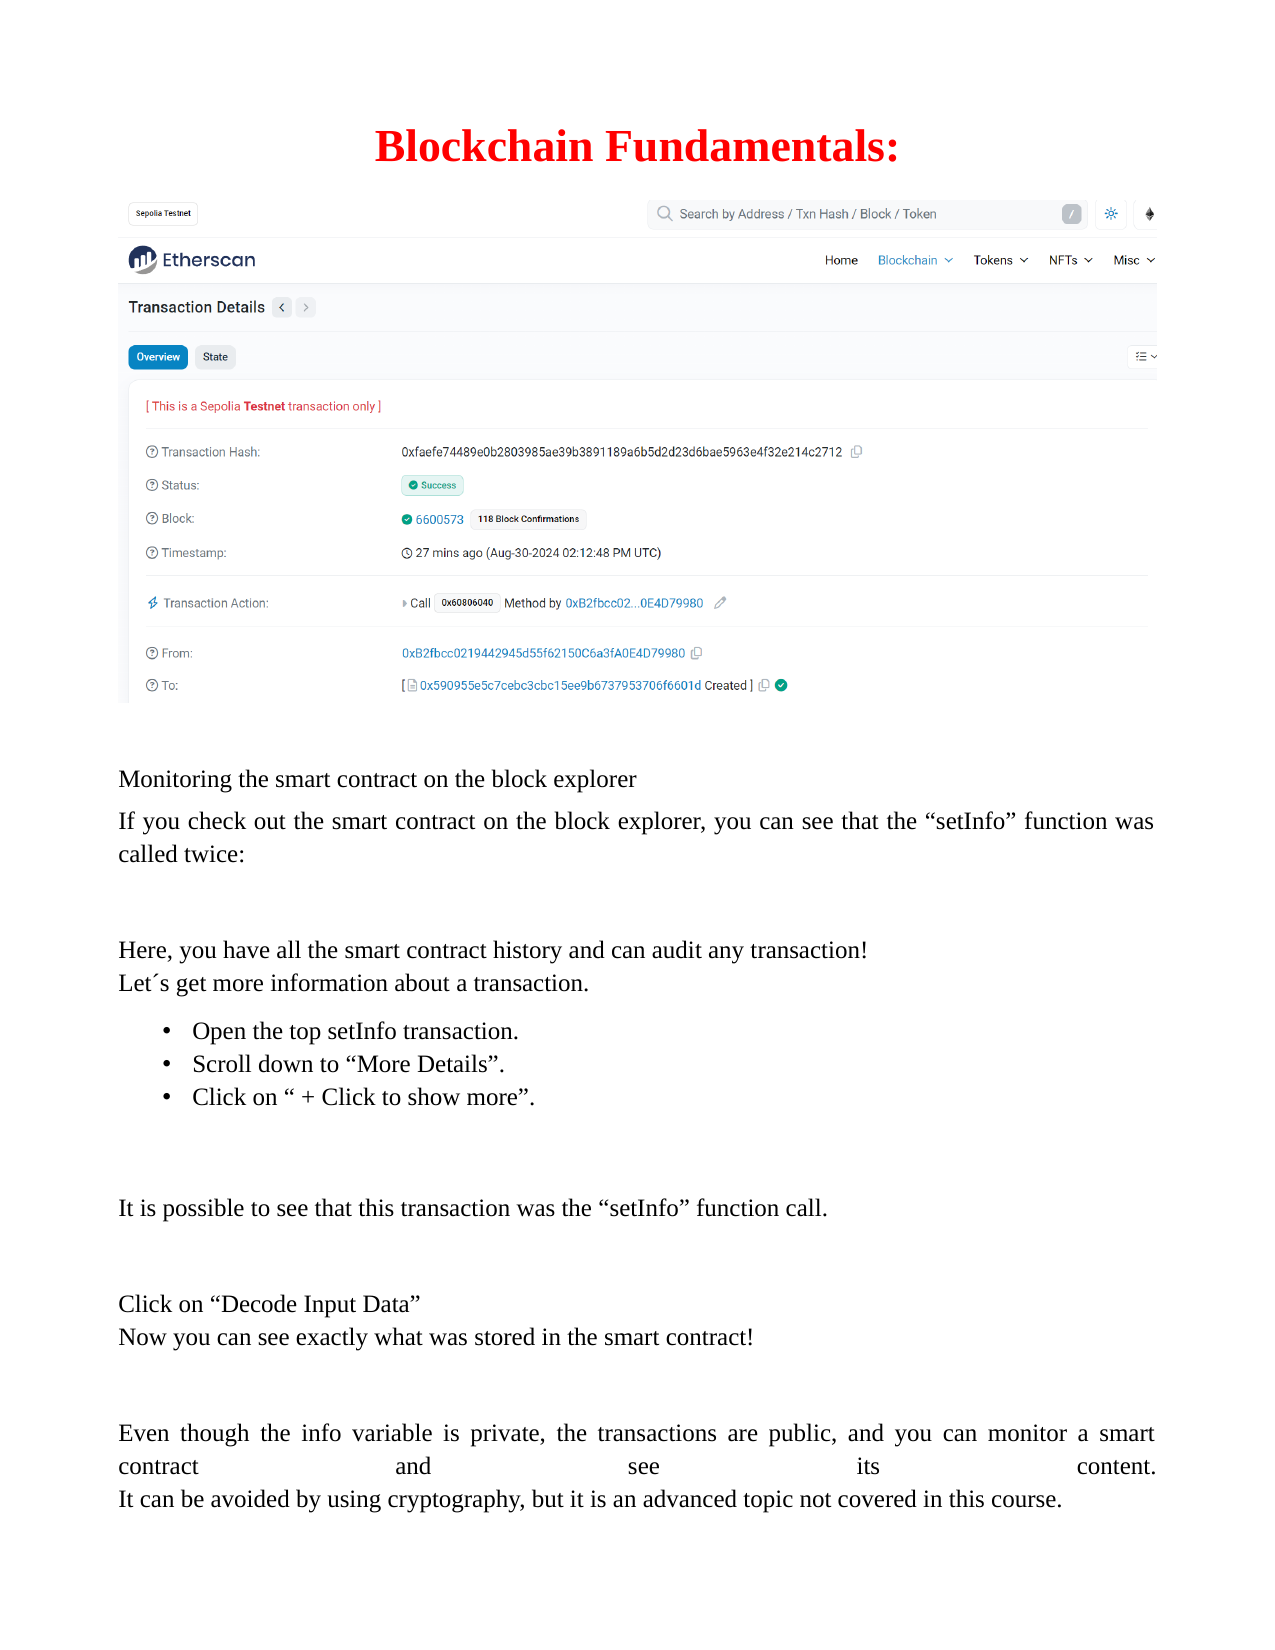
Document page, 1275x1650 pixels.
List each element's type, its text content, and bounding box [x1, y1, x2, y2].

list Click on “ + Click to show more”. [162, 1082, 1157, 1111]
text It is possible to see that this transaction was the “setInfo” function call. [118, 1193, 1157, 1221]
list Scroll down to “More Details”. [162, 1049, 1157, 1077]
text Here, you have all the smart contract history and can audit any transaction! [118, 935, 1157, 964]
subtitle Monitoring the smart contract on the block explorer [118, 764, 1157, 793]
text Let´s get more information about a transaction. [118, 968, 1157, 997]
text Click on “Decode Input Data” [118, 1289, 1157, 1318]
text Even though the info variable is private, the transactions are public, and you can monitor a smart contract and see its content. It can be avoided by using cryptography, but it is an advanced topic not covered in this course. [118, 1418, 1157, 1513]
text If you check out the smart contract on the block explorer, you can see that the “setInfo” function was called twice: [118, 806, 1157, 867]
picture [118, 200, 1157, 703]
list Open the top setInfo transaction. [162, 1016, 1157, 1044]
text Now you can see exactly what was stored in the smart contract! [118, 1322, 1157, 1351]
